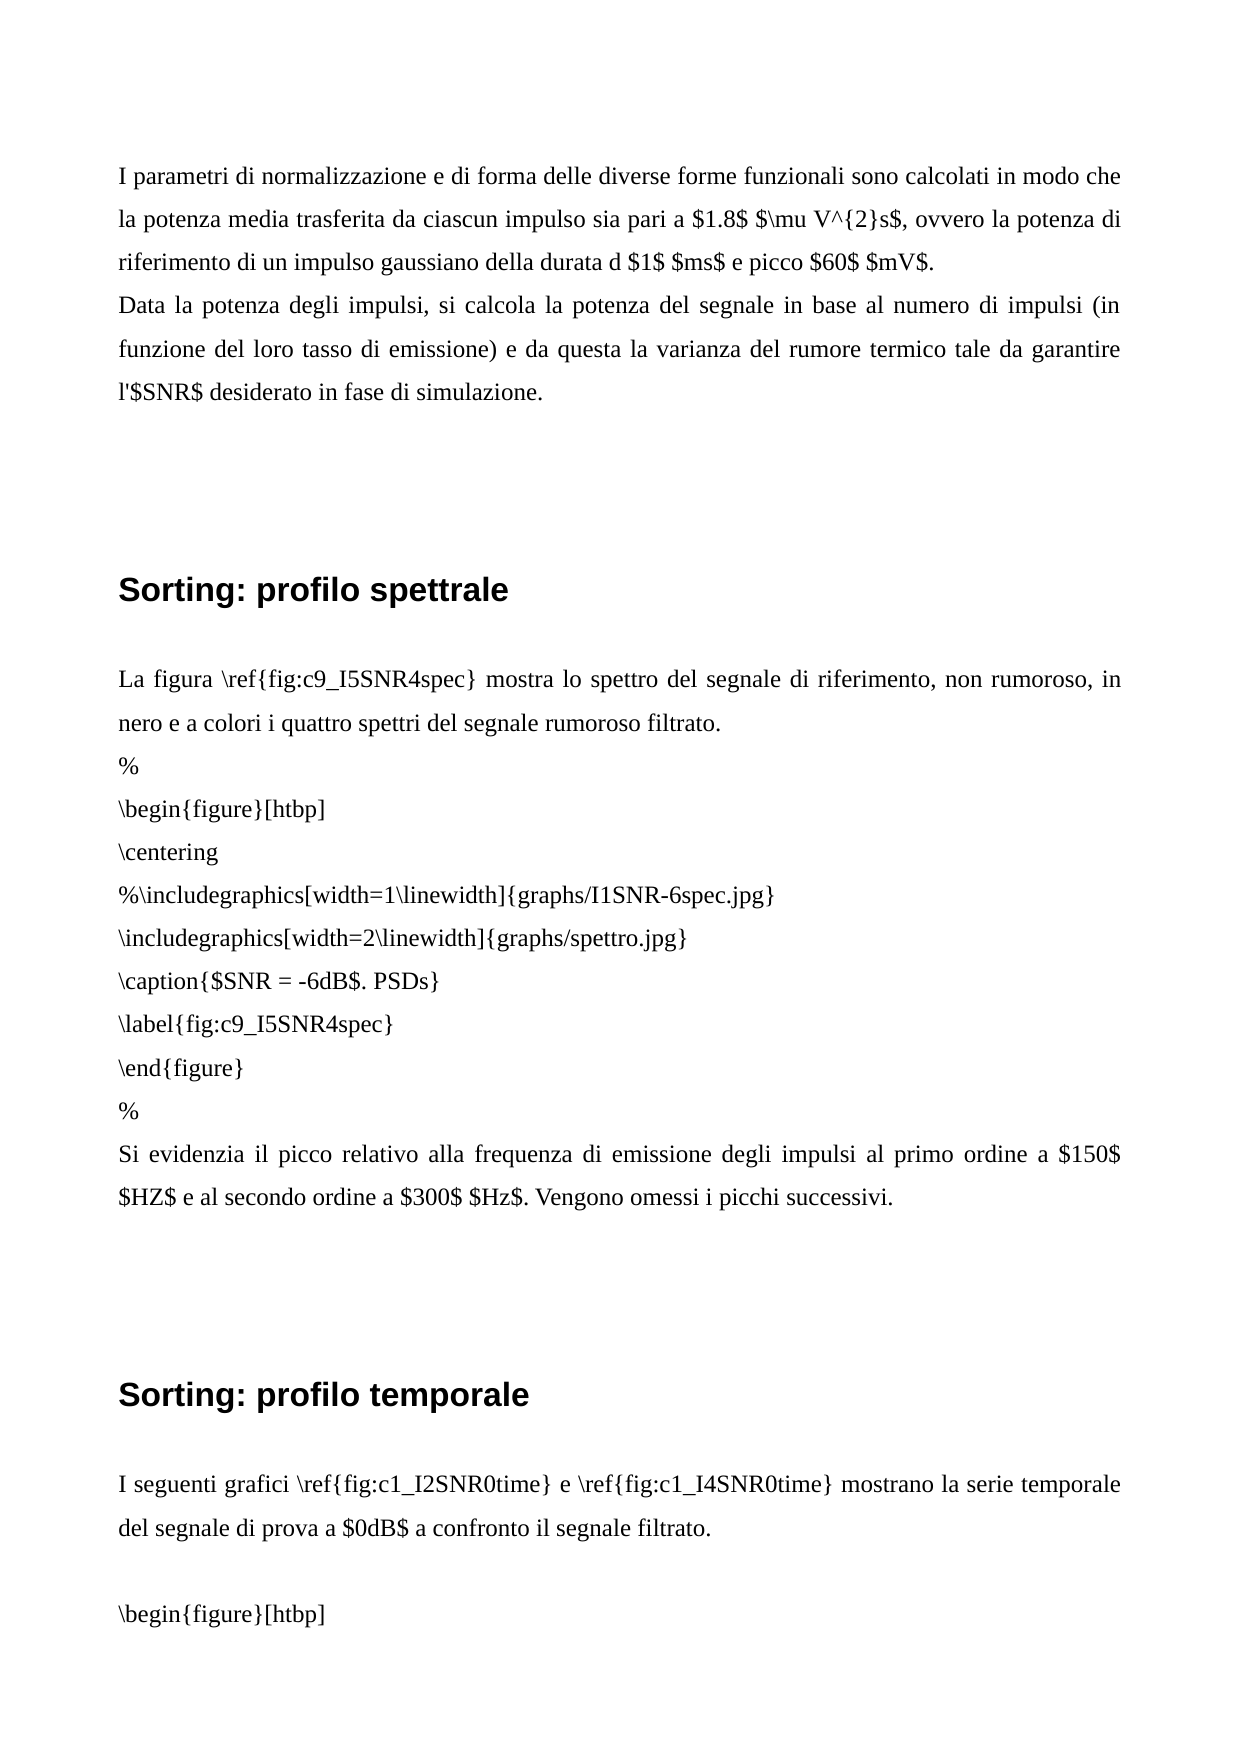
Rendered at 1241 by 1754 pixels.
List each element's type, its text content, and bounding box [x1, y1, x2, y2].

text Data la potenza degli impulsi, si calcola la potenza del segnale in base al numero di impulsi (in funzione del loro tasso di emissione) e da questa la varianza del rumore termico tale da garantire l'$SNR$ desiderato in fase di simulazione. [118, 291, 1122, 406]
text \label{fig:c9_I5SNR4spec} [118, 1009, 1122, 1038]
text % [118, 1096, 1122, 1124]
text La figura \ref{fig:c9_I5SNR4spec} mostra lo spettro del segnale di riferimento, non rumoroso, in nero e a colori i quattro spettri del segnale rumoroso filtrato. [118, 664, 1122, 736]
text %\includegraphics[width=1\linewidth]{graphs/I1SNR-6spec.jpg} [118, 880, 1122, 909]
text Si evidenzia il picco relativo alla frequenza di emissione degli impulsi al primo ordine a $150$ $HZ$ e al secondo ordine a $300$ $Hz$. Vengono omessi i picchi successivi. [118, 1139, 1122, 1211]
text I seguenti grafici \ref{fig:c1_I2SNR0time} e \ref{fig:c1_I4SNR0time} mostrano la serie temporale del segnale di prova a $0dB$ a confronto il segnale filtrato. [118, 1469, 1122, 1541]
text \end{figure} [118, 1053, 1122, 1081]
text \includegraphics[width=2\linewidth]{graphs/spettro.jpg} [118, 923, 1122, 952]
subtitle Sorting: profilo spettrale [118, 570, 1122, 609]
text % [118, 751, 1122, 779]
text \begin{figure}[htbp] [118, 794, 1122, 823]
subtitle Sorting: profilo temporale [118, 1375, 1122, 1414]
text \caption{$SNR = -6dB$. PSDs} [118, 966, 1122, 995]
text I parametri di normalizzazione e di forma delle diverse forme funzionali sono calcolati in modo che la potenza media trasferita da ciascun impulso sia pari a $1.8$ $\mu V^{2}s$, ovvero la potenza di riferimento di un impulso gaussiano della durata d $1$ $ms$ e picco $60$ $mV$. [118, 161, 1122, 276]
text \begin{figure}[htbp] [118, 1599, 1122, 1628]
text \centering [118, 837, 1122, 866]
